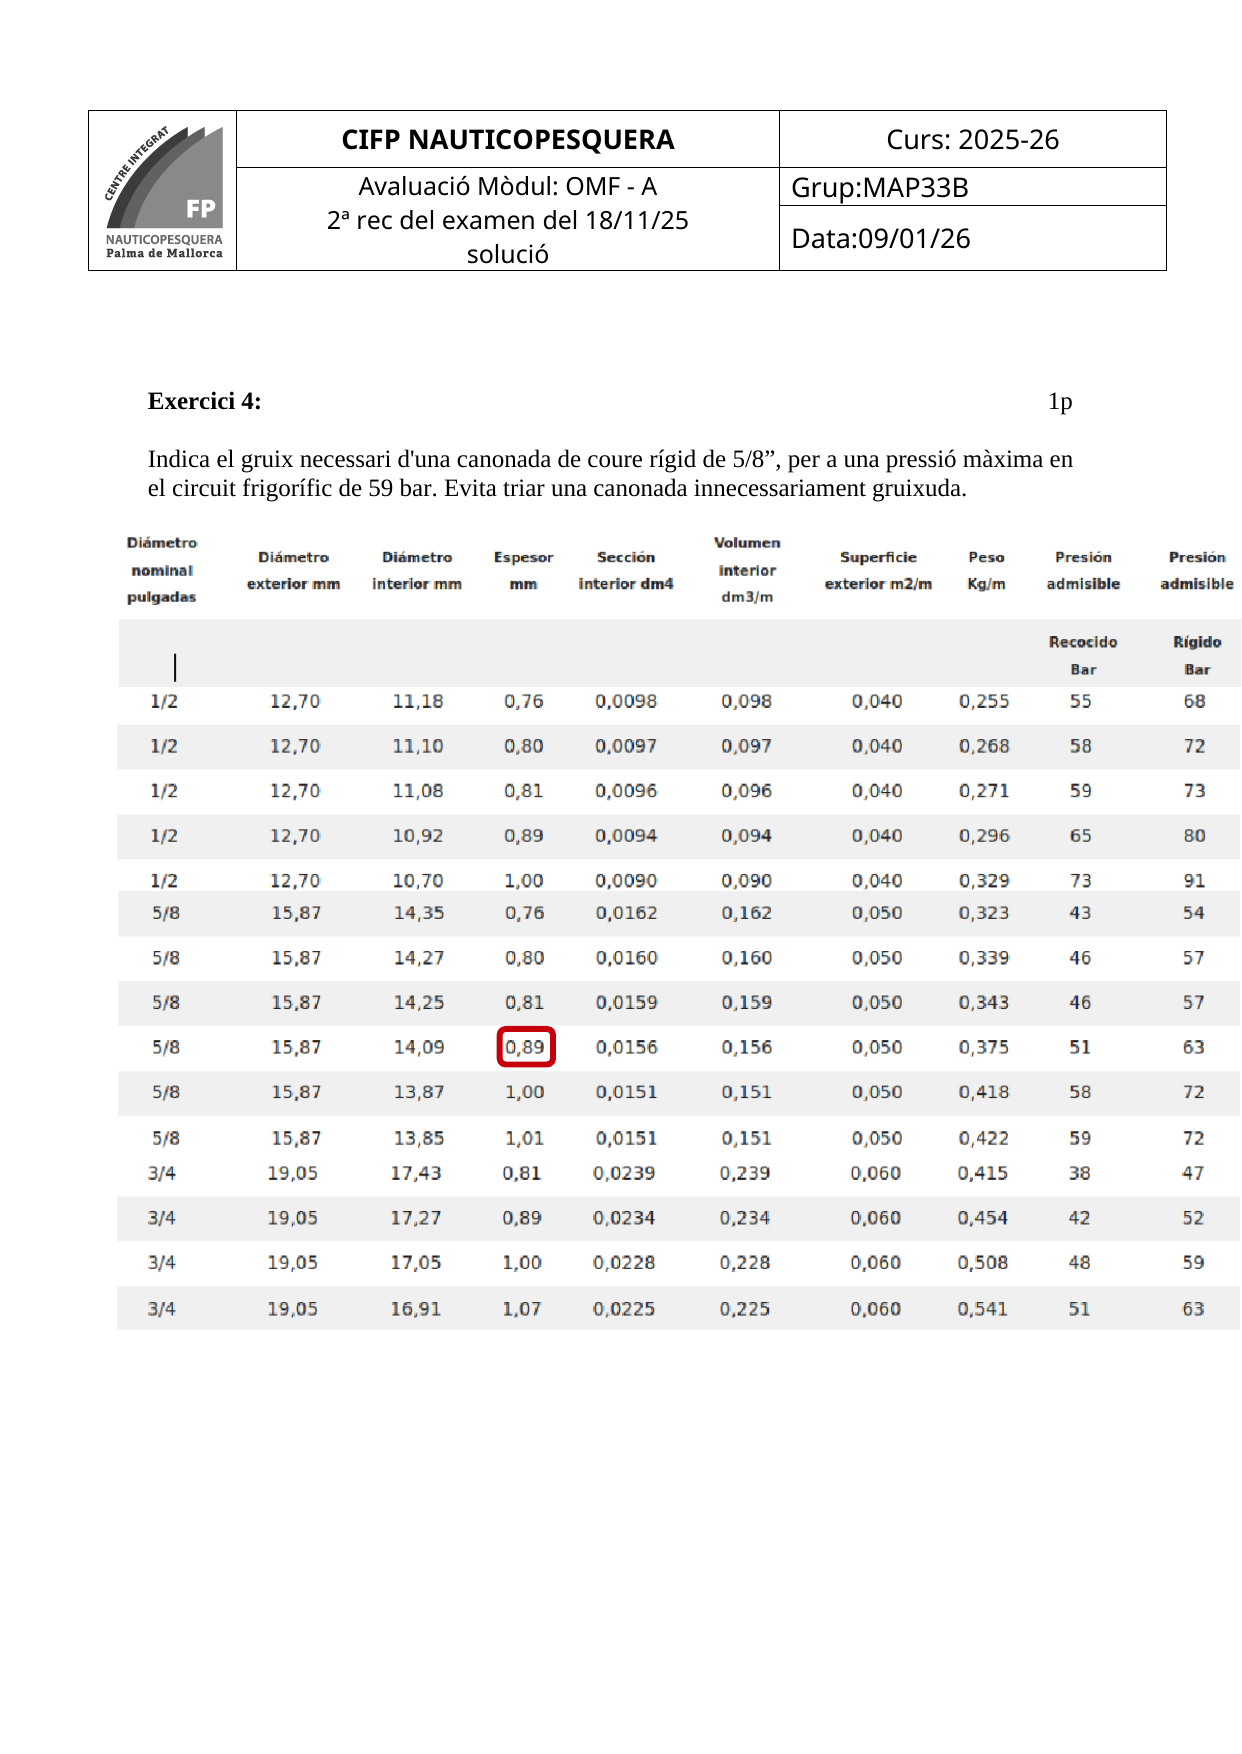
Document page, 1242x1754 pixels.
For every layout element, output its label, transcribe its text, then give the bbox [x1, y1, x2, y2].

text Indica el gruix necessari d'una canonada de coure rígid de 5/8”, per a una pressió màxima en el circuit frigorífic de 59 bar. Evita triar una canonada innecessariament gruixuda. [148, 444, 1094, 501]
text Exercici 4: 1p [148, 386, 1094, 415]
picture [117, 530, 1242, 1330]
picture [100, 116, 229, 265]
